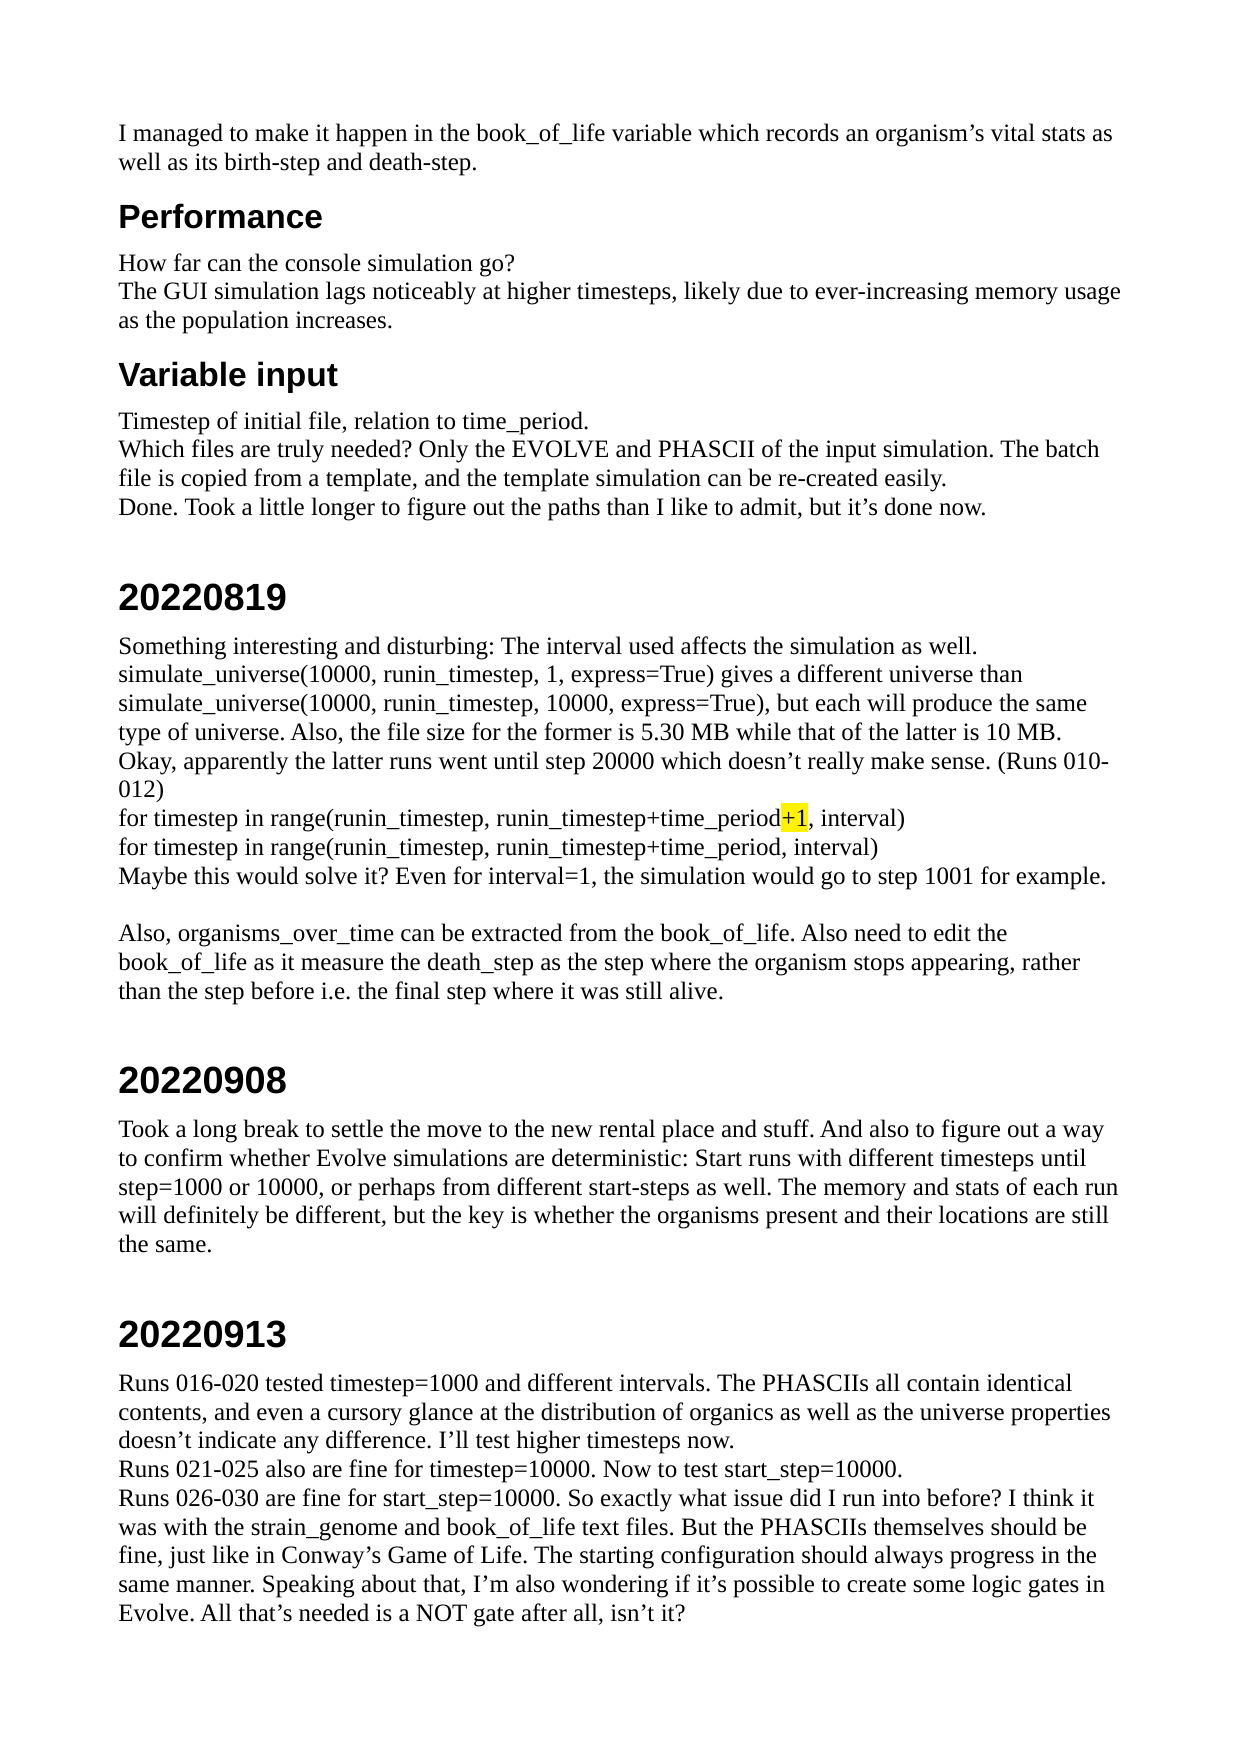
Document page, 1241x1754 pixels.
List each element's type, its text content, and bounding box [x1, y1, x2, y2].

text Which files are truly needed? Only the EVOLVE and PHASCII of the input simulation. The batch file is copied from a template, and the template simulation can be re-created easily. [118, 434, 1122, 492]
text for timestep in range(runin_timestep, runin_timestep+time_period, interval) [118, 832, 1122, 861]
text Runs 026-030 are fine for start_step=10000. So exactly what issue did I run into before? I think it was with the strain_genome and book_of_life text files. But the PHASCIIs themselves should be fine, just like in Conway’s Game of Life. The starting configuration should always progress in the same manner. Speaking about that, I’m also wondering if it’s possible to create some logic gates in Evolve. All that’s needed is a NOT gate after all, isn’t it? [118, 1483, 1122, 1627]
text Something interesting and disturbing: The interval used affects the simulation as well. [118, 631, 1122, 659]
subtitle 20220908 [118, 1058, 1122, 1102]
text Maybe this would solve it? Even for interval=1, the simulation would go to step 1001 for example. [118, 861, 1122, 889]
text Also, organisms_over_time can be extracted from the book_of_life. Also need to edit the book_of_life as it measure the death_step as the step where the organism stops appearing, rather than the step before i.e. the final step where it was still alive. [118, 918, 1122, 1004]
text simulate_universe(10000, runin_timestep, 1, express=True) gives a different universe than simulate_universe(10000, runin_timestep, 10000, express=True), but each will produce the same type of universe. Also, the file size for the former is 5.30 MB while that of the latter is 10 MB. Okay, apparently the latter runs went until step 20000 which doesn’t really make sense. (Runs 010-012) [118, 659, 1122, 803]
text for timestep in range(runin_timestep, runin_timestep+time_period+1, interval) [118, 803, 1122, 832]
text I managed to make it happen in the book_of_life variable which records an organism’s vital stats as well as its birth-step and death-step. [118, 118, 1122, 176]
text Runs 016-020 tested timestep=1000 and different intervals. The PHASCIIs all contain identical contents, and even a cursory glance at the distribution of organics as well as the universe properties doesn’t indicate any difference. I’ll test higher timesteps now. [118, 1368, 1122, 1454]
text How far can the console simulation go? [118, 248, 1122, 276]
text Done. Took a little longer to figure out the paths than I like to admit, but it’s done now. [118, 492, 1122, 521]
text Took a long break to settle the move to the new rental place and stuff. And also to figure out a way to confirm whether Evolve simulations are deterministic: Start runs with different timesteps until step=1000 or 10000, or perhaps from different start-steps as well. The memory and stats of each run will definitely be different, but the key is whether the organisms present and their locations are still the same. [118, 1114, 1122, 1258]
text The GUI simulation lags noticeably at higher timesteps, likely due to ever-increasing memory usage as the population increases. [118, 276, 1122, 334]
subtitle Variable input [118, 355, 1122, 393]
subtitle Performance [118, 196, 1122, 235]
subtitle 20220913 [118, 1312, 1122, 1356]
text Timestep of initial file, relation to time_period. [118, 406, 1122, 434]
subtitle 20220819 [118, 574, 1122, 618]
text Runs 021-025 also are fine for timestep=10000. Now to test start_step=10000. [118, 1454, 1122, 1483]
